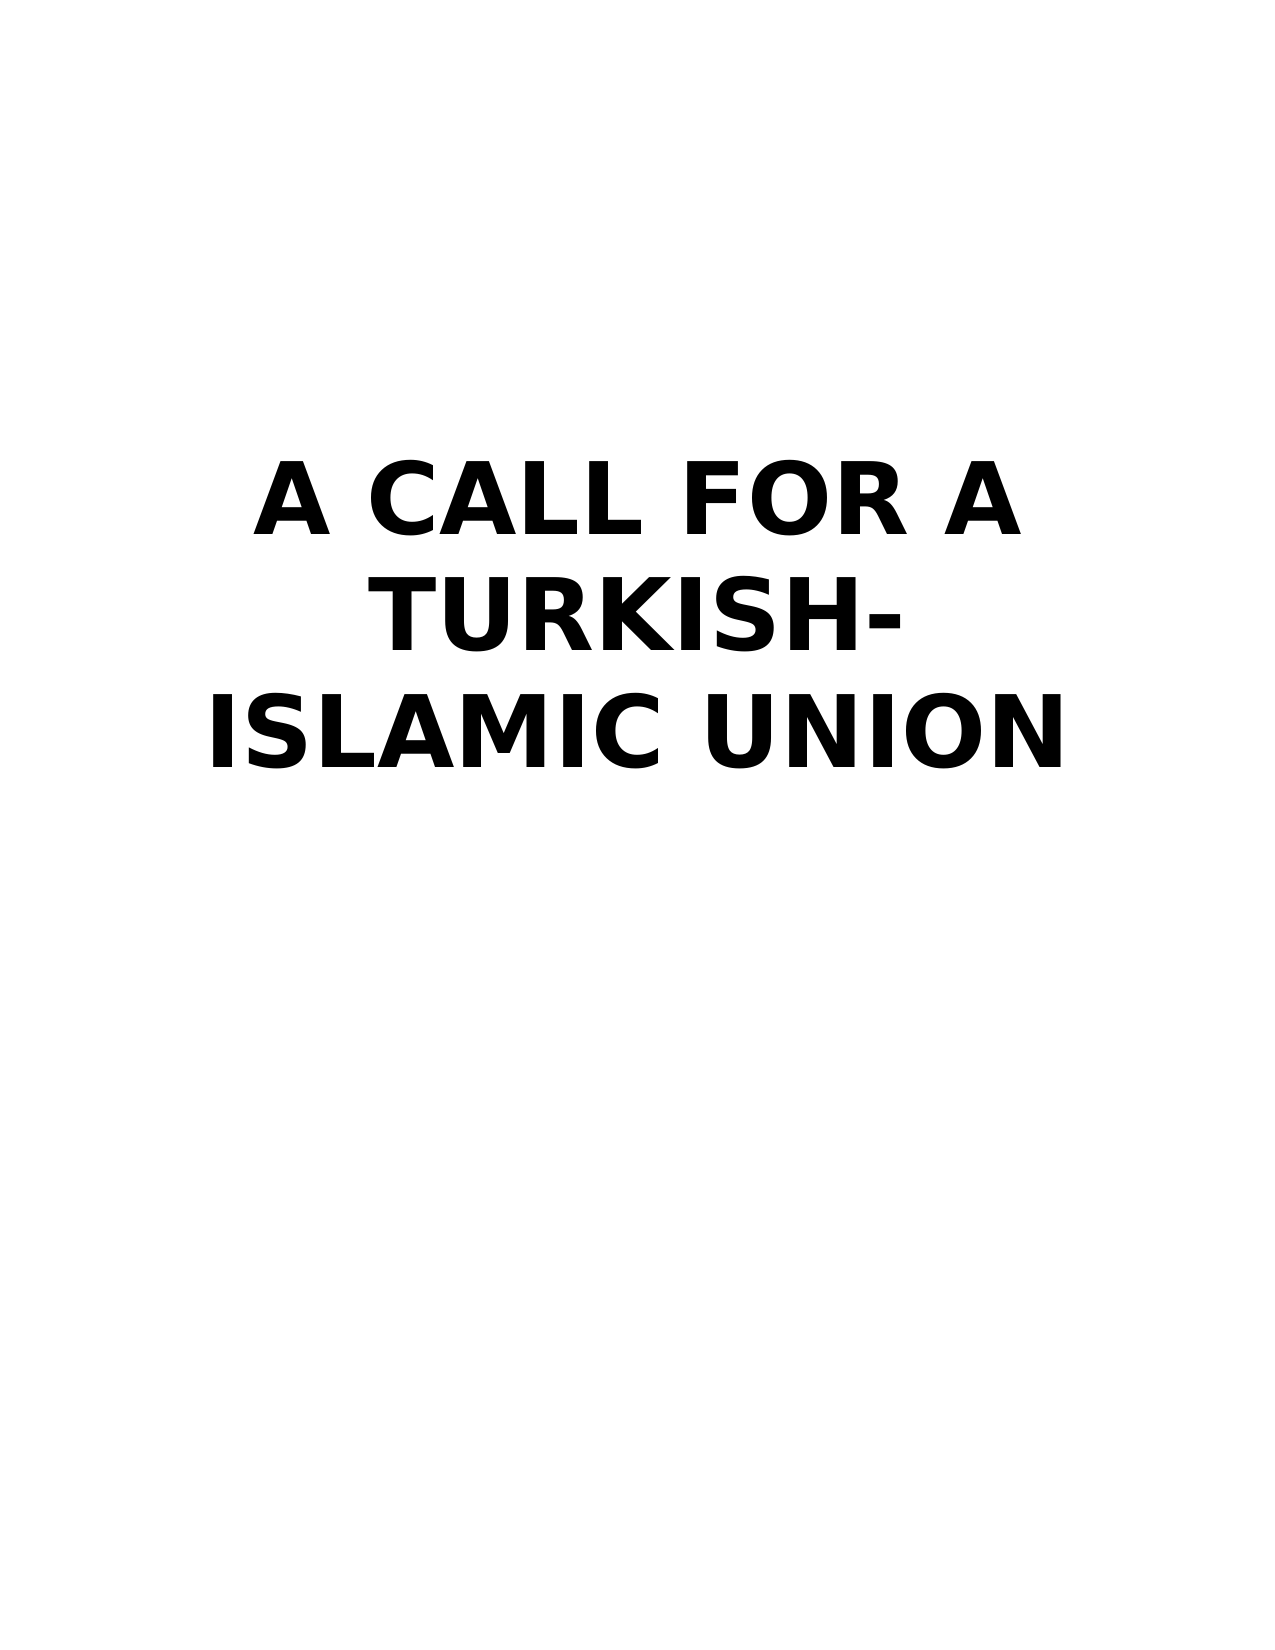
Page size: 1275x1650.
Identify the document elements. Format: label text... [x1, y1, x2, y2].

text TURKISH-ISLAMIC UNION [187, 558, 1087, 791]
text A CALL FOR A [187, 441, 1087, 558]
